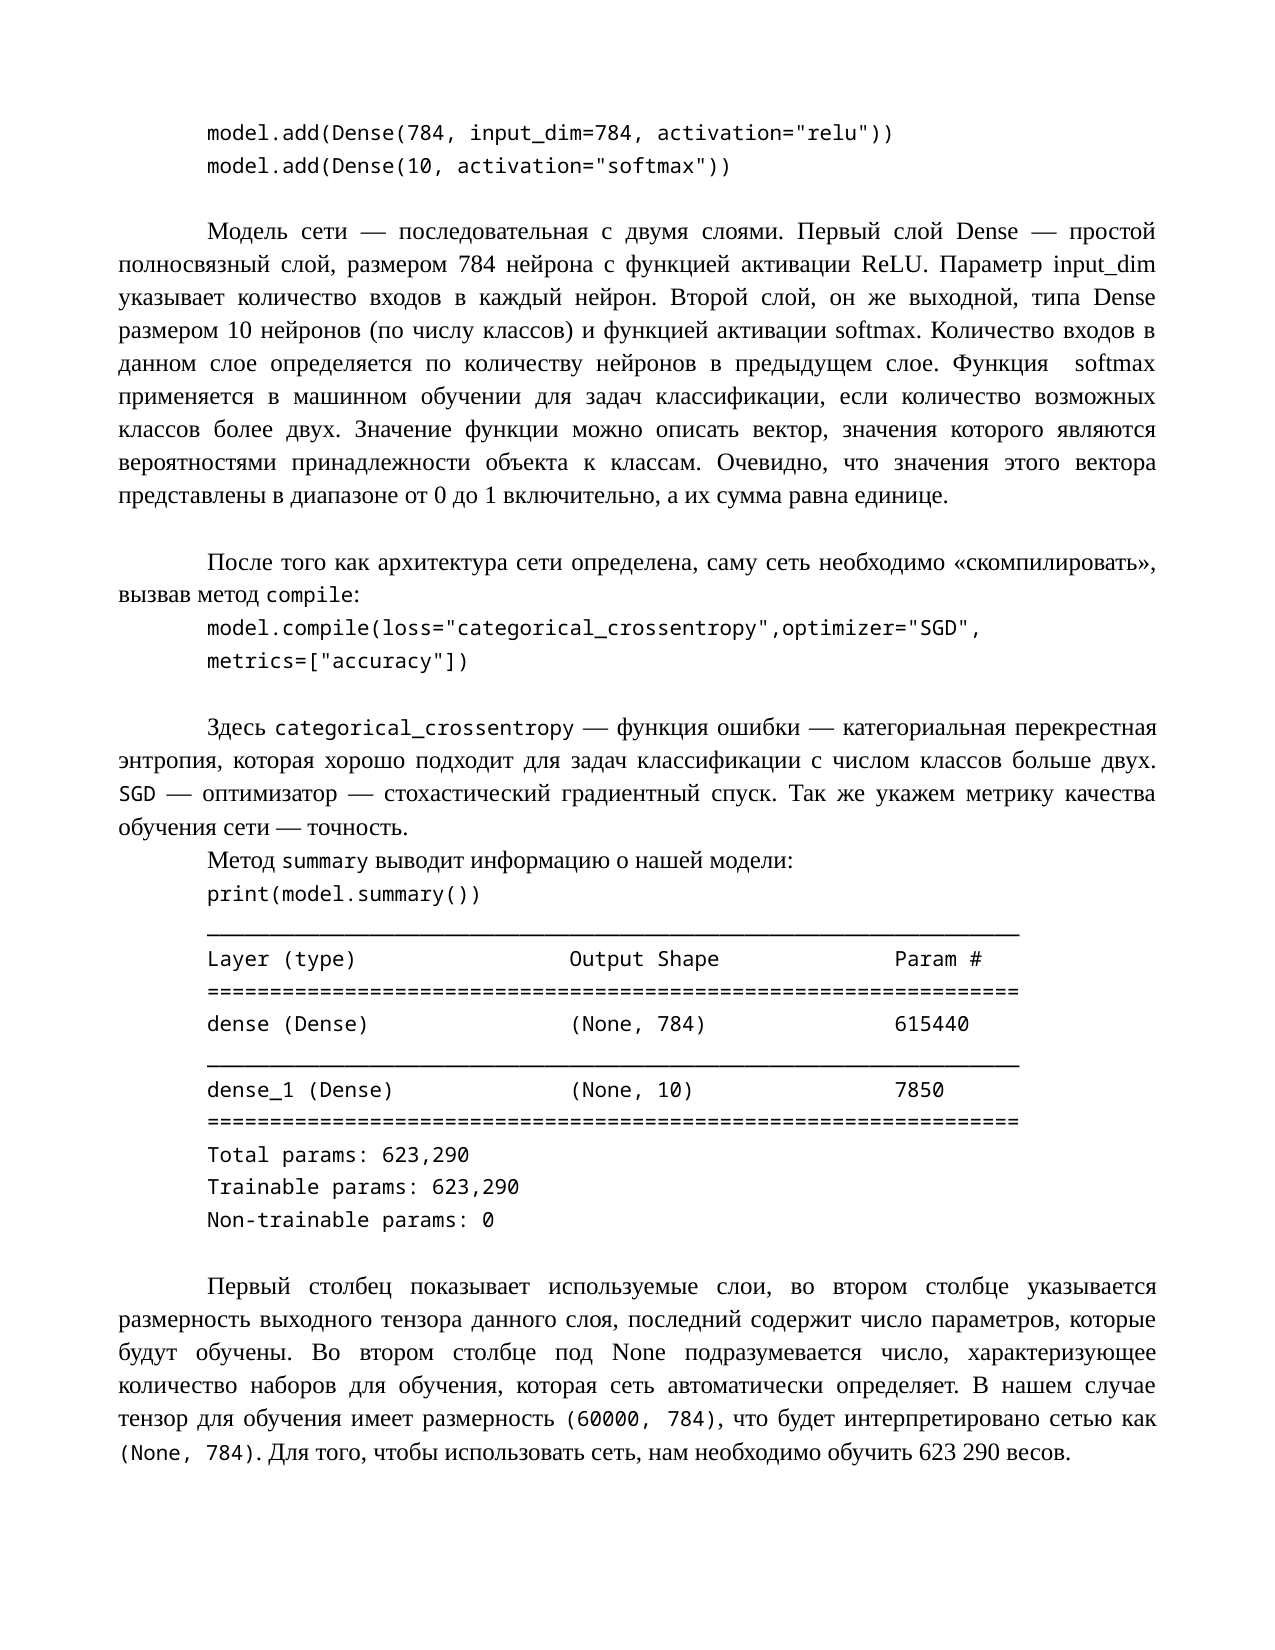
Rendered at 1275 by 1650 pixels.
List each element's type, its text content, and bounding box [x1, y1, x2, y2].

text model.add(Dense(10, activation="softmax")) [118, 151, 1157, 179]
text _________________________________________________________________ [118, 1042, 1157, 1071]
text После того как архитектура сети определена, саму сеть необходимо «скомпилировать», вызвав метод compile: [118, 547, 1157, 609]
text Модель сети — последовательная с двумя слоями. Первый слой Dense — простой полносвязный слой, размером 784 нейрона с функцией активации ReLU. Параметр input_dim указывает количество входов в каждый нейрон. Второй слой, он же выходной, типа Dense размером 10 нейронов (по числу классов) и функцией активации softmax. Количество входов в данном слое определяется по количеству нейронов в предыдущем слое. Функция softmax применяется в машинном обучении для задач классификации, если количество возможных классов более двух. Значение функции можно описать вектор, значения которого являются вероятностями принадлежности объекта к классам. Очевидно, что значения этого вектора представлены в диапазоне от 0 до 1 включительно, а их сумма равна единице. [118, 216, 1157, 509]
text model.add(Dense(784, input_dim=784, activation="relu")) [118, 118, 1157, 147]
text ================================================================= [118, 977, 1157, 1005]
text model.compile(loss="categorical_crossentropy",optimizer="SGD", [118, 613, 1157, 642]
text Trainable params: 623,290 [118, 1172, 1157, 1201]
text dense (Dense) (None, 784) 615440 [118, 1009, 1157, 1038]
text Non-trainable params: 0 [118, 1205, 1157, 1233]
text Layer (type) Output Shape Param # [118, 944, 1157, 973]
text Total params: 623,290 [118, 1140, 1157, 1168]
text Первый столбец показывает используемые слои, во втором столбце указывается размерность выходного тензора данного слоя, последний содержит число параметров, которые будут обучены. Во втором столбце под None подразумевается число, характеризующее количество наборов для обучения, которая сеть автоматически определяет. В нашем случае тензор для обучения имеет размерность (60000, 784), что будет интерпретировано сетью как (None, 784). Для того, чтобы использовать сеть, нам необходимо обучить 623 290 весов. [118, 1271, 1157, 1466]
text metrics=["accuracy"]) [118, 646, 1157, 674]
text ================================================================= [118, 1107, 1157, 1136]
text _________________________________________________________________ [118, 912, 1157, 940]
text dense_1 (Dense) (None, 10) 7850 [118, 1075, 1157, 1103]
text Здесь categorical_crossentropy — функция ошибки — категориальная перекрестная энтропия, которая хорошо подходит для задач классификации с числом классов больше двух. SGD — оптимизатор — стохастический градиентный спуск. Так же укажем метрику качества обучения сети — точность. [118, 712, 1157, 841]
text Метод summary выводит информацию о нашей модели: [118, 845, 1157, 875]
text print(model.summary()) [118, 879, 1157, 907]
